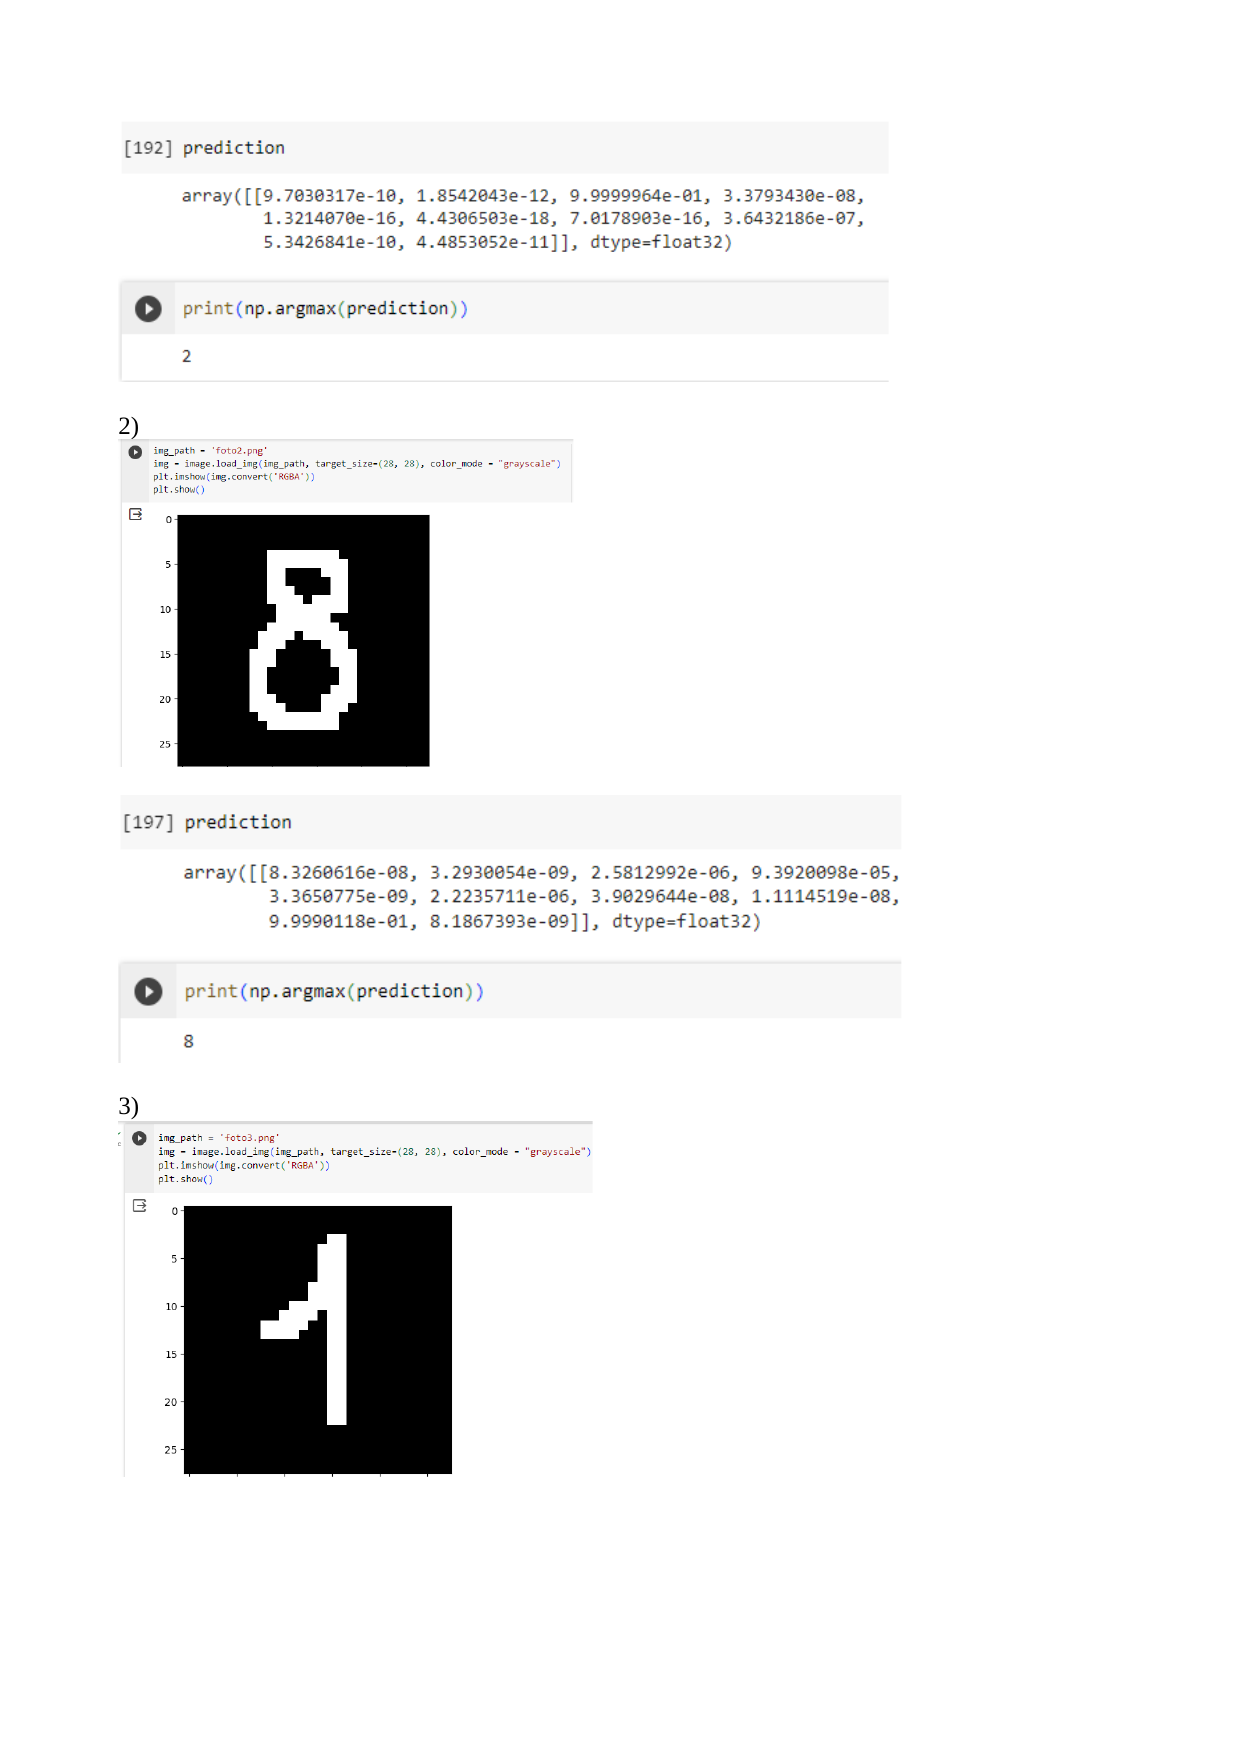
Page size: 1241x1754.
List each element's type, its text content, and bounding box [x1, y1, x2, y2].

picture [118, 439, 574, 767]
picture [118, 795, 902, 1063]
picture [118, 1120, 593, 1477]
picture [118, 118, 889, 382]
text 2) [118, 411, 1122, 439]
text 3) [118, 1091, 1122, 1120]
